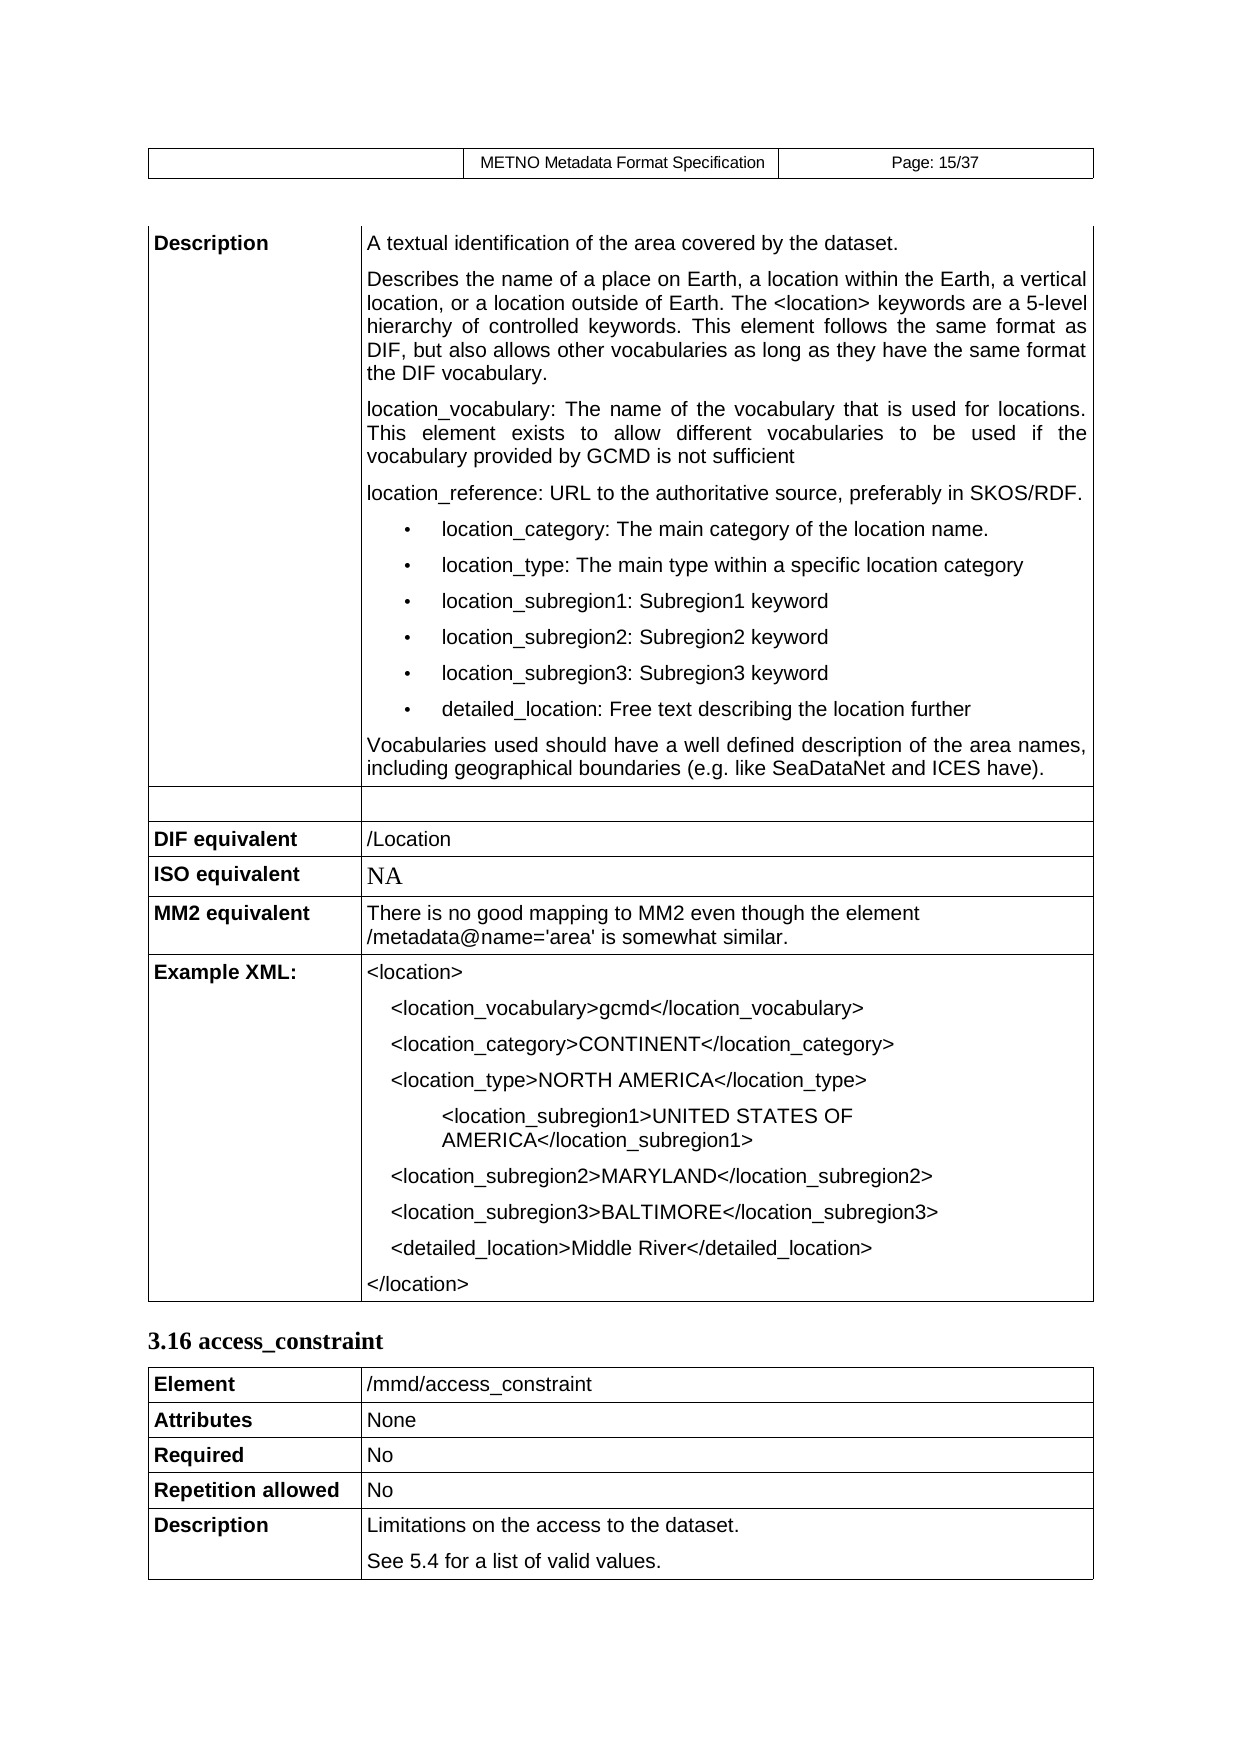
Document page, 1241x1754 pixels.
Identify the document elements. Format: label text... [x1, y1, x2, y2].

table_cell <location> <location_vocabulary>gcmd</location_vocabulary> <location_category>CONTINENT</location_category> <location_type>NORTH AMERICA</location_type> <location_subregion1>UNITED STATES OF AMERICA</location_subregion1> <location_subregion2>MARYLAND</location_subregion2> <location_subregion3>BALTIMORE</location_subregion3> <detailed_location>Middle River</detailed_location> </location> [362, 955, 1093, 1301]
table_cell Limitations on the access to the dataset. See 5.4 for a list of valid values. [362, 1509, 1093, 1579]
table_cell ISO equivalent [149, 857, 361, 896]
table_cell None [362, 1403, 1093, 1437]
table_cell There is no good mapping to MM2 even though the element /metadata@name='area' is somewhat similar. [362, 897, 1093, 954]
table_cell Required [149, 1438, 361, 1472]
table_cell Description [149, 226, 361, 786]
table_cell NA [362, 857, 1093, 896]
table_cell Repetition allowed [149, 1473, 361, 1508]
table_cell [362, 787, 1093, 821]
table_cell No [362, 1438, 1093, 1472]
table_cell No [362, 1473, 1093, 1508]
table_header Element [149, 1368, 361, 1402]
table_cell [149, 787, 361, 821]
table_header /mmd/access_constraint [362, 1368, 1093, 1402]
table_cell Description [149, 1509, 361, 1579]
table_cell A textual identification of the area covered by the dataset. Describes the name of a place on Earth, a location within the Earth, a vertical location, or a location outside of Earth. The <location> keywords are a 5-level hierarchy of controlled keywords. This element follows the same format as DIF, but also allows other vocabularies as long as they have the same format the DIF vocabulary. location_vocabulary: The name of the vocabulary that is used for locations. This element exists to allow different vocabularies to be used if the vocabulary provided by GCMD is not sufficient location_reference: URL to the authoritative source, preferably in SKOS/RDF. location_category: The main category of the location name. location_type: The main type within a specific location category location_subregion1: Subregion1 keyword location_subregion2: Subregion2 keyword location_subregion3: Subregion3 keyword detailed_location: Free text describing the location further Vocabularies used should have a well defined description of the area names, including geographical boundaries (e.g. like SeaDataNet and ICES have). [362, 226, 1093, 786]
table_cell DIF equivalent [149, 822, 361, 856]
table_cell Attributes [149, 1403, 361, 1437]
subtitle access_constraint [148, 1327, 1093, 1354]
table_cell /Location [362, 822, 1093, 856]
table_cell Example XML: [149, 955, 361, 1301]
table_cell MM2 equivalent [149, 897, 361, 954]
